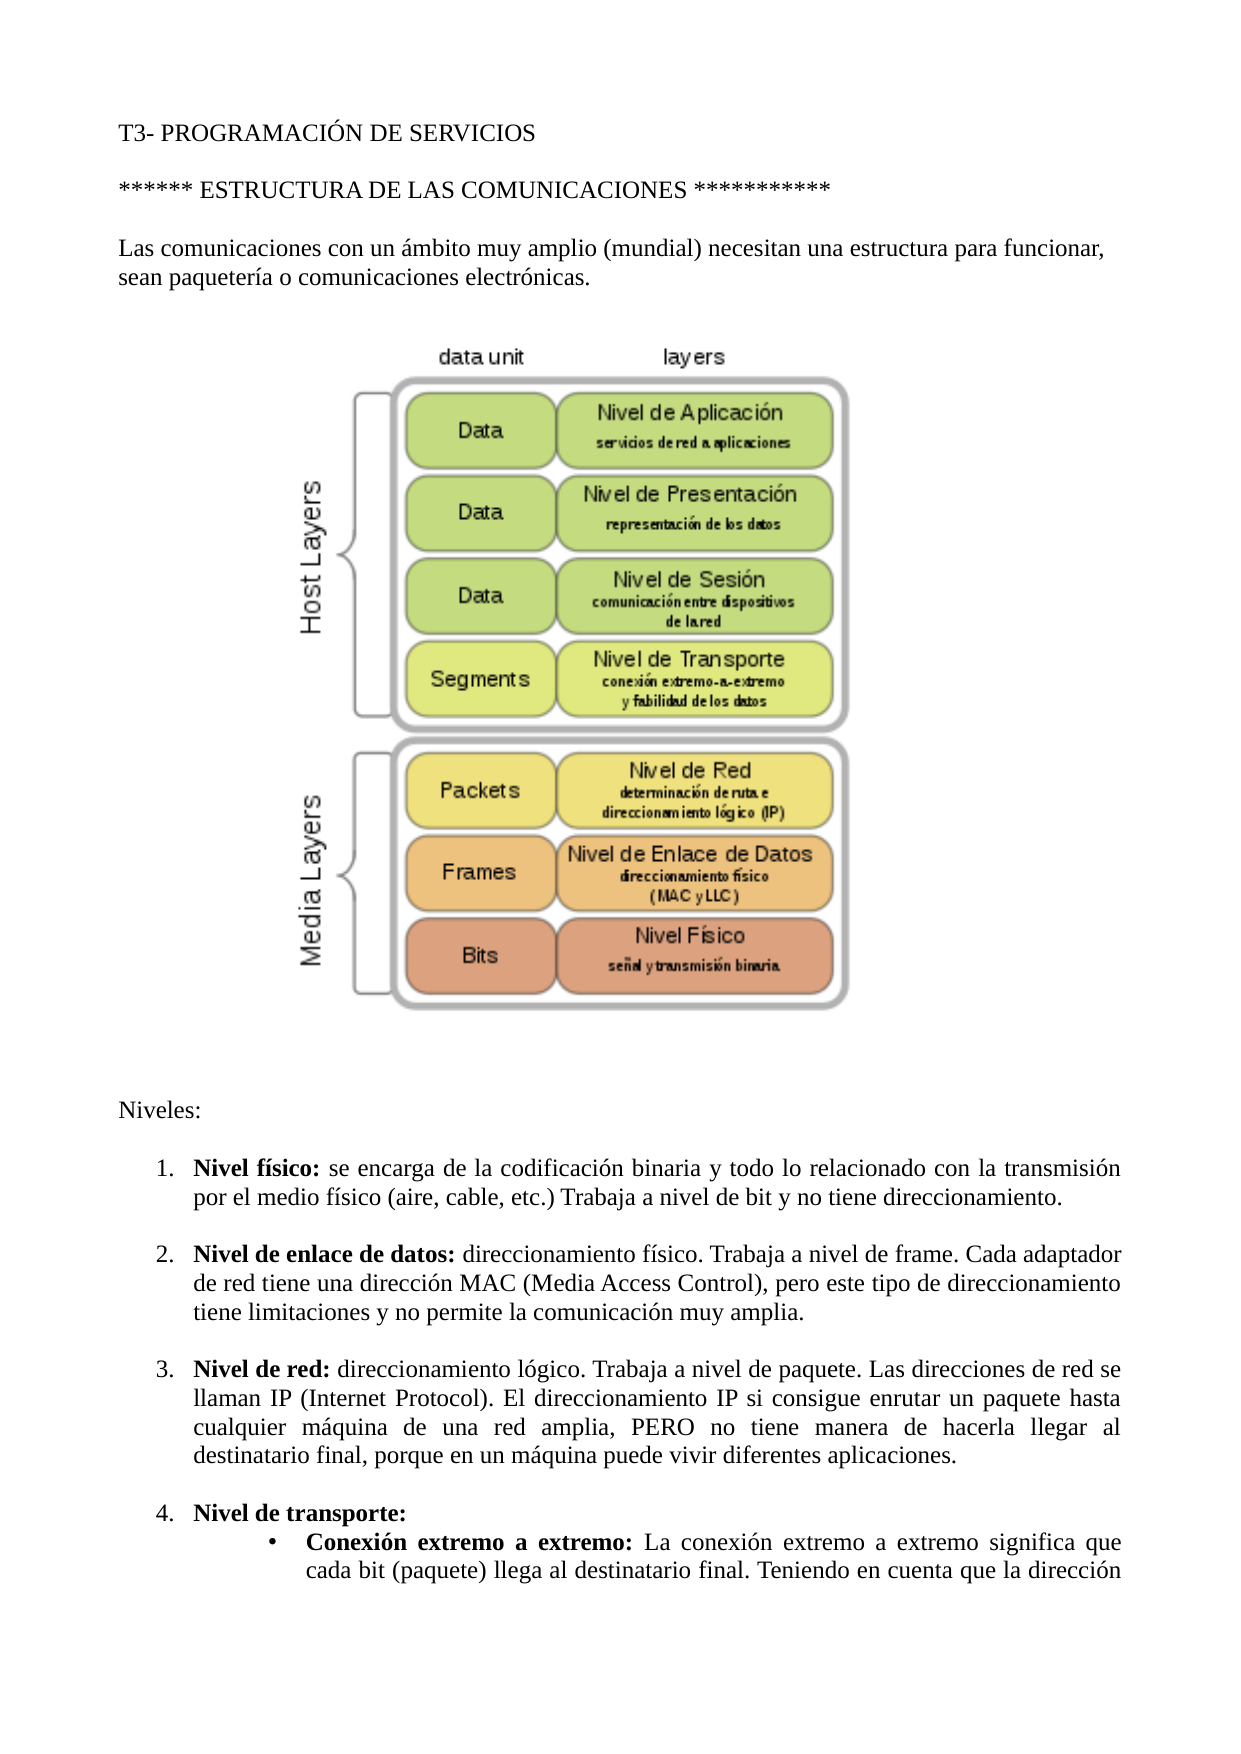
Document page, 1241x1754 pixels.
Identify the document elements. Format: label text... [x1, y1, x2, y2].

list Nivel de enlace de datos: direccionamiento físico. Trabaja a nivel de frame. Cada adaptador de red tiene una dirección MAC (Media Access Control), pero este tipo de direccionamiento tiene limitaciones y no permite la comunicación muy amplia. [156, 1239, 1122, 1326]
text ****** ESTRUCTURA DE LAS COMUNICACIONES *********** [118, 176, 1122, 204]
list Nivel de red: direccionamiento lógico. Trabaja a nivel de paquete. Las direcciones de red se llaman IP (Internet Protocol). El direccionamiento IP si consigue enrutar un paquete hasta cualquier máquina de una red amplia, PERO no tiene manera de hacerla llegar al destinatario final, porque en un máquina puede vivir diferentes aplicaciones. [156, 1354, 1122, 1469]
picture [286, 342, 882, 1043]
list Nivel de transporte: [156, 1498, 1122, 1527]
list Nivel físico: se encarga de la codificación binaria y todo lo relacionado con la transmisión por el medio físico (aire, cable, etc.) Trabaja a nivel de bit y no tiene direccionamiento. [156, 1153, 1122, 1211]
text T3- PROGRAMACIÓN DE SERVICIOS [118, 118, 1122, 147]
text Niveles: [118, 1096, 1122, 1124]
list Conexión extremo a extremo: La conexión extremo a extremo significa que cada bit (paquete) llega al destinatario final. Teniendo en cuenta que la dirección [268, 1527, 1122, 1584]
text Las comunicaciones con un ámbito muy amplio (mundial) necesitan una estructura para funcionar, sean paquetería o comunicaciones electrónicas. [118, 233, 1122, 291]
